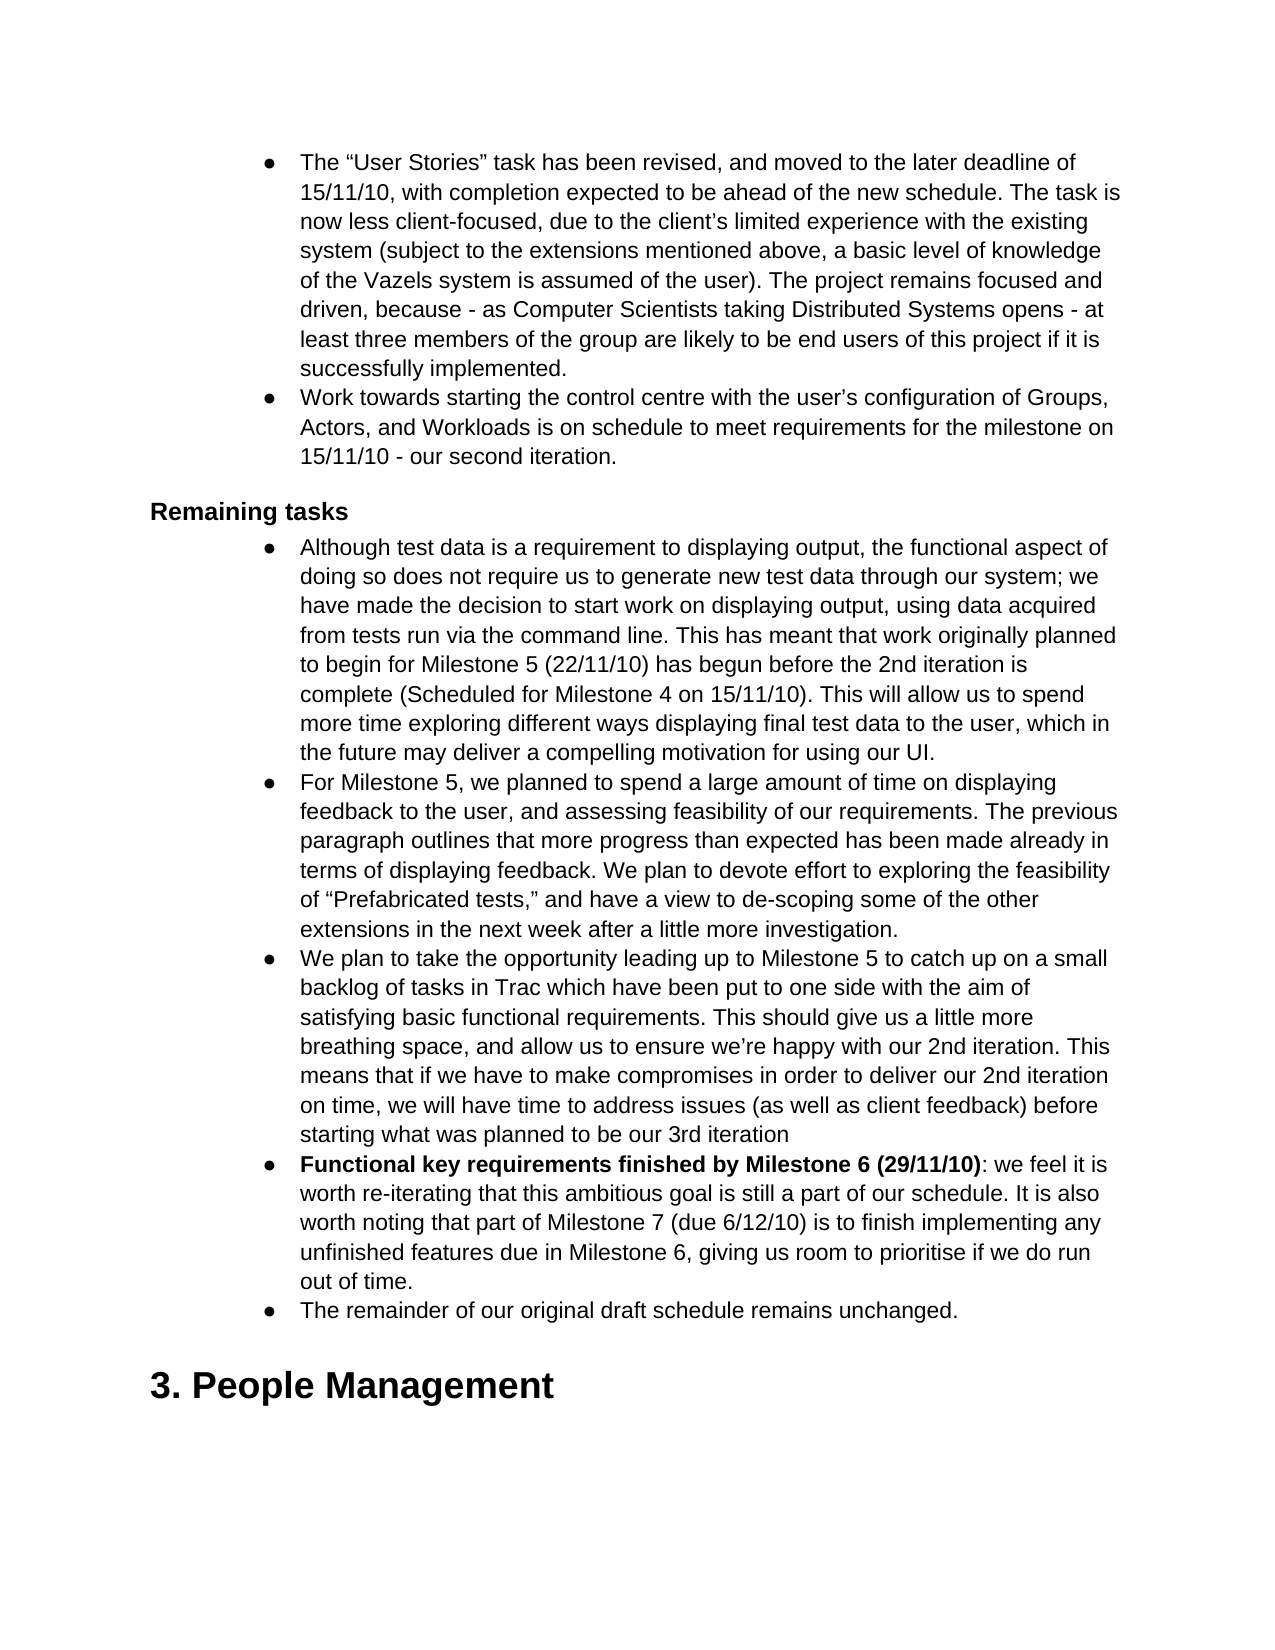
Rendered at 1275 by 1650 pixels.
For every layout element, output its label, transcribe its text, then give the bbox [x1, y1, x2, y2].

list We plan to take the opportunity leading up to Milestone 5 to catch up on a small backlog of tasks in Trac which have been put to one side with the aim of satisfying basic functional requirements. This should give us a little more breathing space, and allow us to ensure we’re happy with our 2nd iteration. This means that if we have to make compromises in order to deliver our 2nd iteration on time, we will have time to address issues (as well as client feedback) before starting what was planned to be our 3rd iteration [262, 946, 1125, 1147]
list For Milestone 5, we planned to spend a large amount of time on displaying feedback to the user, and assessing feasibility of our requirements. The previous paragraph outlines that more progress than expected has been made already in terms of displaying feedback. We plan to devote effort to exploring the feasibility of “Prefabricated tests,” and have a view to de-scoping some of the other extensions in the next week after a little more investigation. [262, 769, 1125, 942]
list Although test data is a requirement to displaying output, the functional aspect of doing so does not require us to generate new test data through our system; we have made the decision to start work on displaying output, using data acquired from tests run via the command line. This has meant that work originally planned to begin for Milestone 5 (22/11/10) has begun before the 2nd iteration is complete (Scheduled for Milestone 4 on 15/11/10). This will allow us to spend more time exploring different ways displaying final test data to the user, which in the future may deliver a compelling motivation for using our UI. [262, 534, 1125, 766]
list The “User Stories” task has been revised, and moved to the later deadline of 15/11/10, with completion expected to be ahead of the new schedule. The task is now less client-focused, due to the client’s limited experience with the existing system (subject to the extensions mentioned above, a basic level of knowledge of the Vazels system is assumed of the user). The project remains focused and driven, because - as Computer Scientists taking Distributed Systems opens - at least three members of the group are likely to be end users of this project if it is successfully implemented. [262, 150, 1125, 381]
list Work towards starting the control centre with the user’s configuration of Groups, Actors, and Workloads is on schedule to meet requirements for the milestone on 15/11/10 - our second iteration. [262, 385, 1125, 469]
list The remainder of our original draft schedule remains unchanged. [262, 1298, 1125, 1324]
text 3. People Management [150, 1365, 1125, 1407]
list Functional key requirements finished by Milestone 6 (29/11/10): we feel it is worth re-iterating that this ambitious goal is still a part of our schedule. It is also worth noting that part of Milestone 7 (due 6/12/10) is to finish implementing any unfinished features due in Milestone 6, giving us room to prioritise if we do run out of time. [262, 1151, 1125, 1294]
text Remaining tasks [150, 498, 1125, 526]
